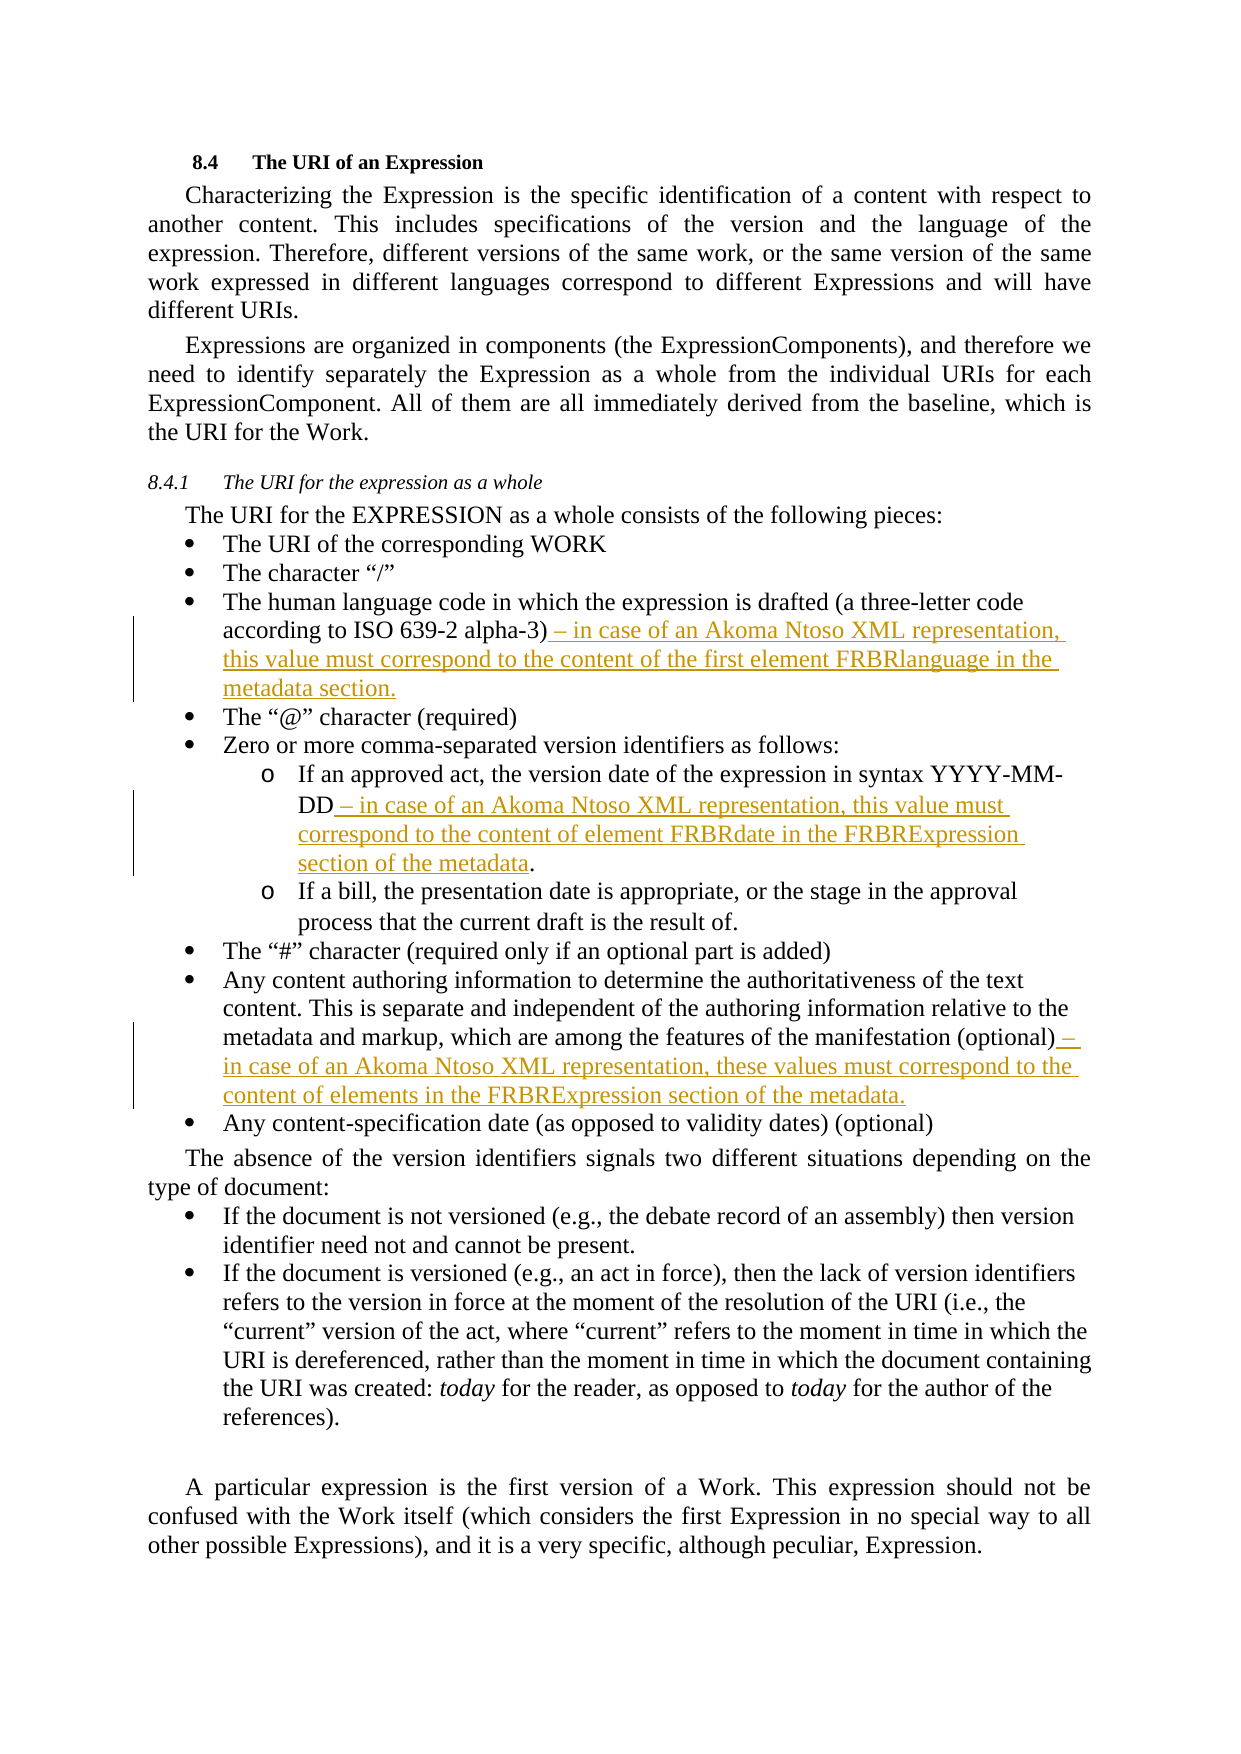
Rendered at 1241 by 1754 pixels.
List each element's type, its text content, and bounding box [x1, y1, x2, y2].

text A particular expression is the first version of a Work. This expression should not be confused with the Work itself (which considers the first Expression in no special way to all other possible Expressions), and it is a very specific, although peculiar, Expression. [148, 1472, 1092, 1558]
list Any content-specification date (as opposed to validity dates) (optional) [185, 1108, 1092, 1137]
list Zero or more comma-separated version identifiers as follows: [185, 731, 1092, 759]
text The URI for the EXPRESSION as a whole consists of the following pieces: [148, 501, 1092, 529]
list The “#” character (required only if an optional part is added) [185, 936, 1092, 965]
text The absence of the version identifiers signals two different situations depending on the type of document: [148, 1143, 1092, 1201]
subtitle The URI for the expression as a whole [148, 470, 1092, 494]
list If an approved act, the version date of the expression in syntax YYYY-MM-DD – in case of an Akoma Ntoso XML representation, this value must correspond to the content of element FRBRdate in the FRBRExpression section of the metadata. [260, 759, 1092, 876]
list The URI of the corresponding WORK [185, 529, 1092, 558]
list The character “/” [185, 558, 1092, 587]
list If the document is not versioned (e.g., the debate record of an assembly) then version identifier need not and cannot be present. [185, 1201, 1092, 1258]
list If the document is versioned (e.g., an act in force), then the lack of version identifiers refers to the version in force at the moment of the resolution of the URI (i.e., the “current” version of the act, where “current” refers to the moment in time in which the URI is dereferenced, rather than the moment in time in which the document containing the URI was created: today for the reader, as opposed to today for the author of the references). [185, 1258, 1092, 1431]
subtitle The URI of an Expression [192, 150, 1092, 174]
list The “@” character (required) [185, 702, 1092, 731]
list Any content authoring information to determine the authoritativeness of the text content. This is separate and independent of the authoring information relative to the metadata and markup, which are among the features of the manifestation (optional) – in case of an Akoma Ntoso XML representation, these values must correspond to the content of elements in the FRBRExpression section of the metadata. [185, 965, 1092, 1108]
list The human language code in which the expression is drafted (a three-letter code according to ISO 639-2 alpha-3) – in case of an Akoma Ntoso XML representation, this value must correspond to the content of the first element FRBRlanguage in the metadata section. [185, 587, 1092, 702]
list If a bill, the presentation date is appropriate, or the stage in the approval process that the current draft is the result of. [260, 876, 1092, 936]
text Expressions are organized in components (the ExpressionComponents), and therefore we need to identify separately the Expression as a whole from the individual URIs for each ExpressionComponent. All of them are all immediately derived from the baseline, which is the URI for the Work. [148, 330, 1092, 445]
text Characterizing the Expression is the specific identification of a content with respect to another content. This includes specifications of the version and the language of the expression. Therefore, different versions of the same work, or the same version of the same work expressed in different languages correspond to different Expressions and will have different URIs. [148, 180, 1092, 324]
